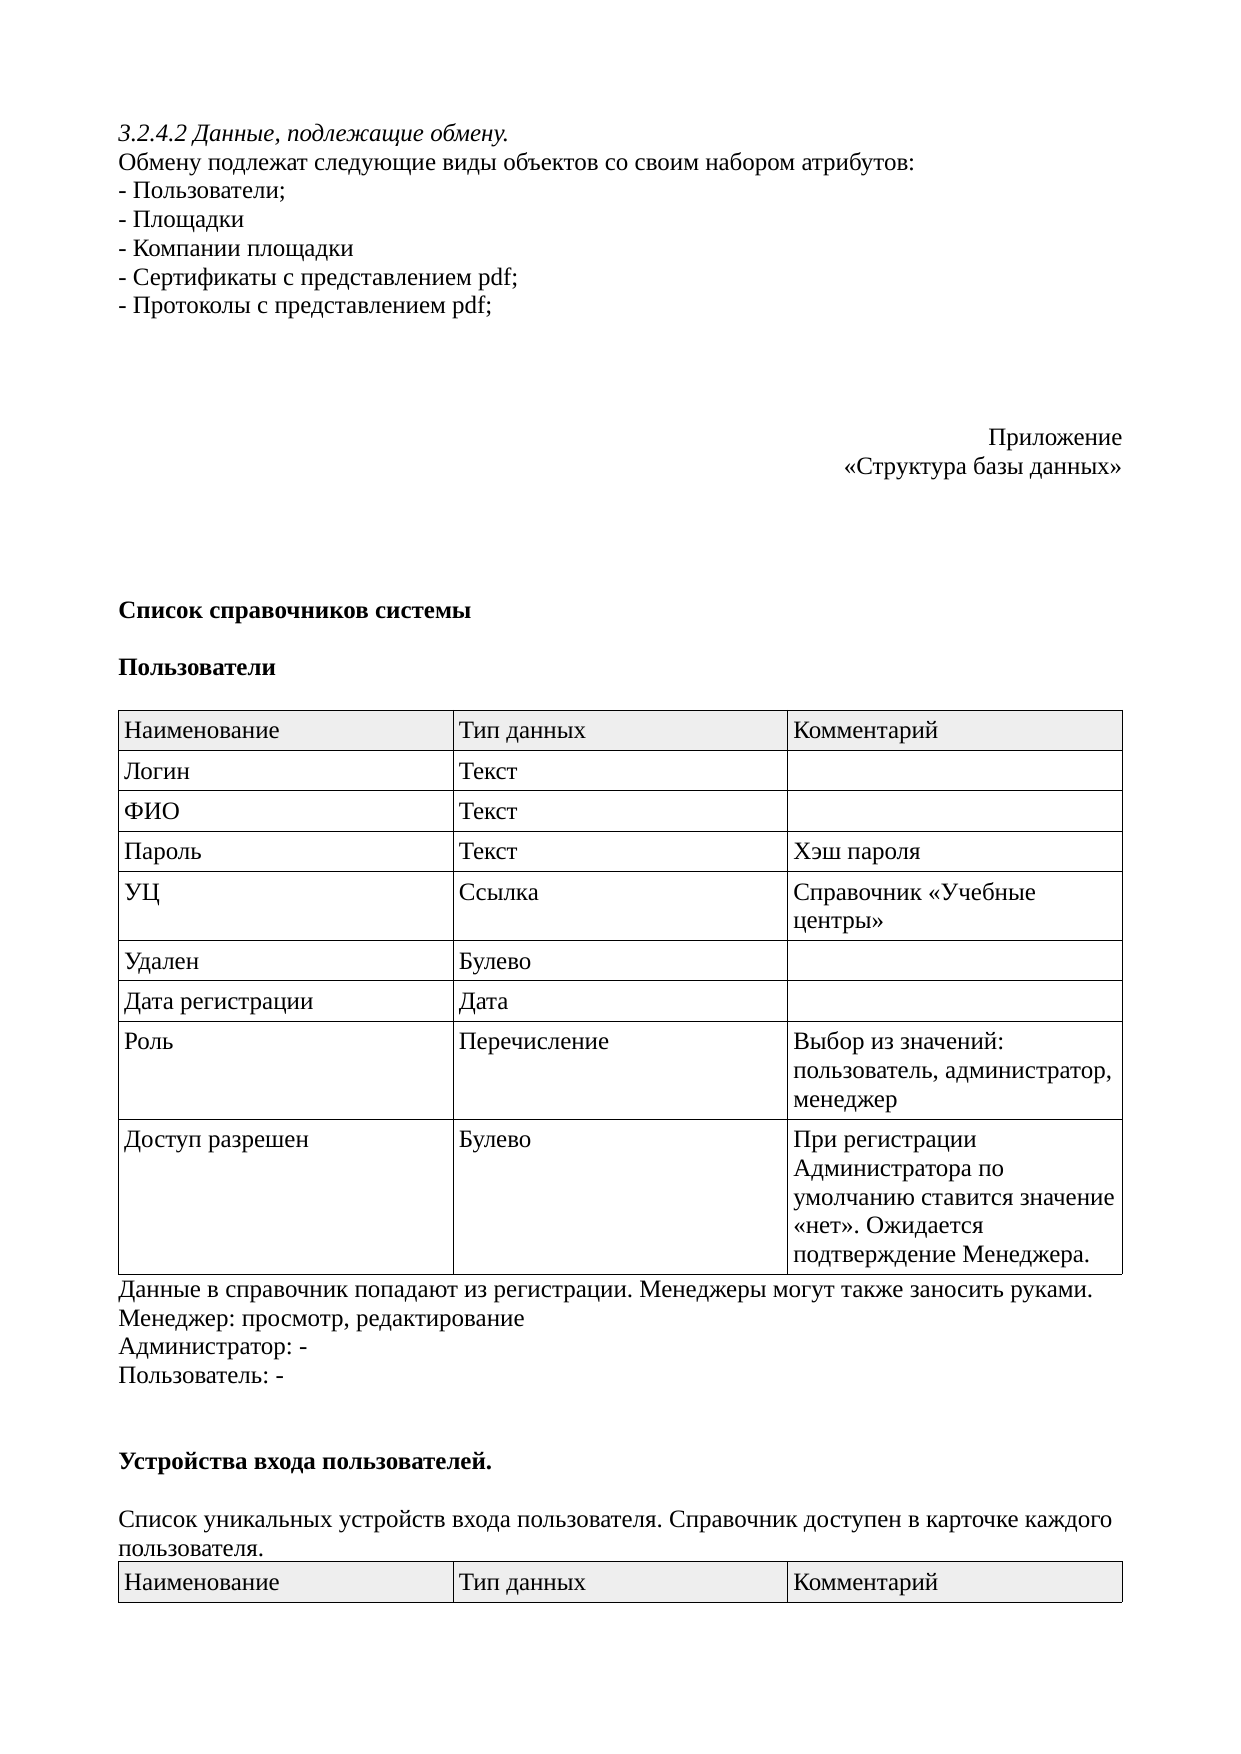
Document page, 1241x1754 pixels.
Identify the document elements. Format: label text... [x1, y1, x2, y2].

table_cell Булево [454, 1120, 787, 1274]
table_cell Удален [119, 941, 453, 980]
table_cell Дата [454, 981, 787, 1021]
text Данные в справочник попадают из регистрации. Менеджеры могут также заносить руками. [118, 1275, 1122, 1303]
subtitle 3.2.4.2 Данные, подлежащие обмену. [118, 118, 1122, 147]
table_cell Роль [119, 1022, 453, 1118]
text Список справочников системы [118, 595, 1122, 623]
text Пользователи [118, 652, 1122, 681]
table_cell Доступ разрешен [119, 1120, 453, 1274]
table_cell Текст [454, 791, 787, 831]
subtitle - Протоколы с представлением pdf; [118, 291, 1122, 319]
table_cell [788, 791, 1122, 831]
table_cell Выбор из значений: пользователь, администратор, менеджер [788, 1022, 1122, 1118]
table_cell [788, 751, 1122, 790]
table_cell [788, 941, 1122, 980]
text Менеджер: просмотр, редактирование [118, 1303, 1122, 1331]
table_cell Логин [119, 751, 453, 790]
table_cell [788, 981, 1122, 1021]
subtitle Приложение [118, 422, 1122, 451]
subtitle - Сертификаты с представлением pdf; [118, 262, 1122, 291]
subtitle - Пользователи; [118, 176, 1122, 204]
table_cell Текст [454, 832, 787, 871]
table_cell Текст [454, 751, 787, 790]
table_cell При регистрации Администратора по умолчанию ставится значение «нет». Ожидается подтверждение Менеджера. [788, 1120, 1122, 1274]
subtitle Обмену подлежат следующие виды объектов со своим набором атрибутов: [118, 147, 1122, 176]
table_header Тип данных [454, 1562, 787, 1602]
text Пользователь: - [118, 1360, 1122, 1389]
table_header Комментарий [788, 711, 1122, 750]
table_cell Булево [454, 941, 787, 980]
subtitle - Площадки [118, 204, 1122, 233]
table_header Комментарий [788, 1562, 1122, 1602]
table_cell ФИО [119, 791, 453, 831]
text Список уникальных устройств входа пользователя. Справочник доступен в карточке каждого пользователя. [118, 1504, 1122, 1561]
table_cell УЦ [119, 872, 453, 940]
table_header Тип данных [454, 711, 787, 750]
table_cell Хэш пароля [788, 832, 1122, 871]
subtitle «Структура базы данных» [118, 451, 1122, 480]
table_header Наименование [119, 711, 453, 750]
table_header Наименование [119, 1562, 453, 1602]
text Администратор: - [118, 1331, 1122, 1360]
subtitle - Компании площадки [118, 233, 1122, 262]
table_cell Пароль [119, 832, 453, 871]
text Устройства входа пользователей. [118, 1446, 1122, 1475]
table_cell Дата регистрации [119, 981, 453, 1021]
table_cell Ссылка [454, 872, 787, 940]
table_cell Перечисление [454, 1022, 787, 1118]
table_cell Справочник «Учебные центры» [788, 872, 1122, 940]
